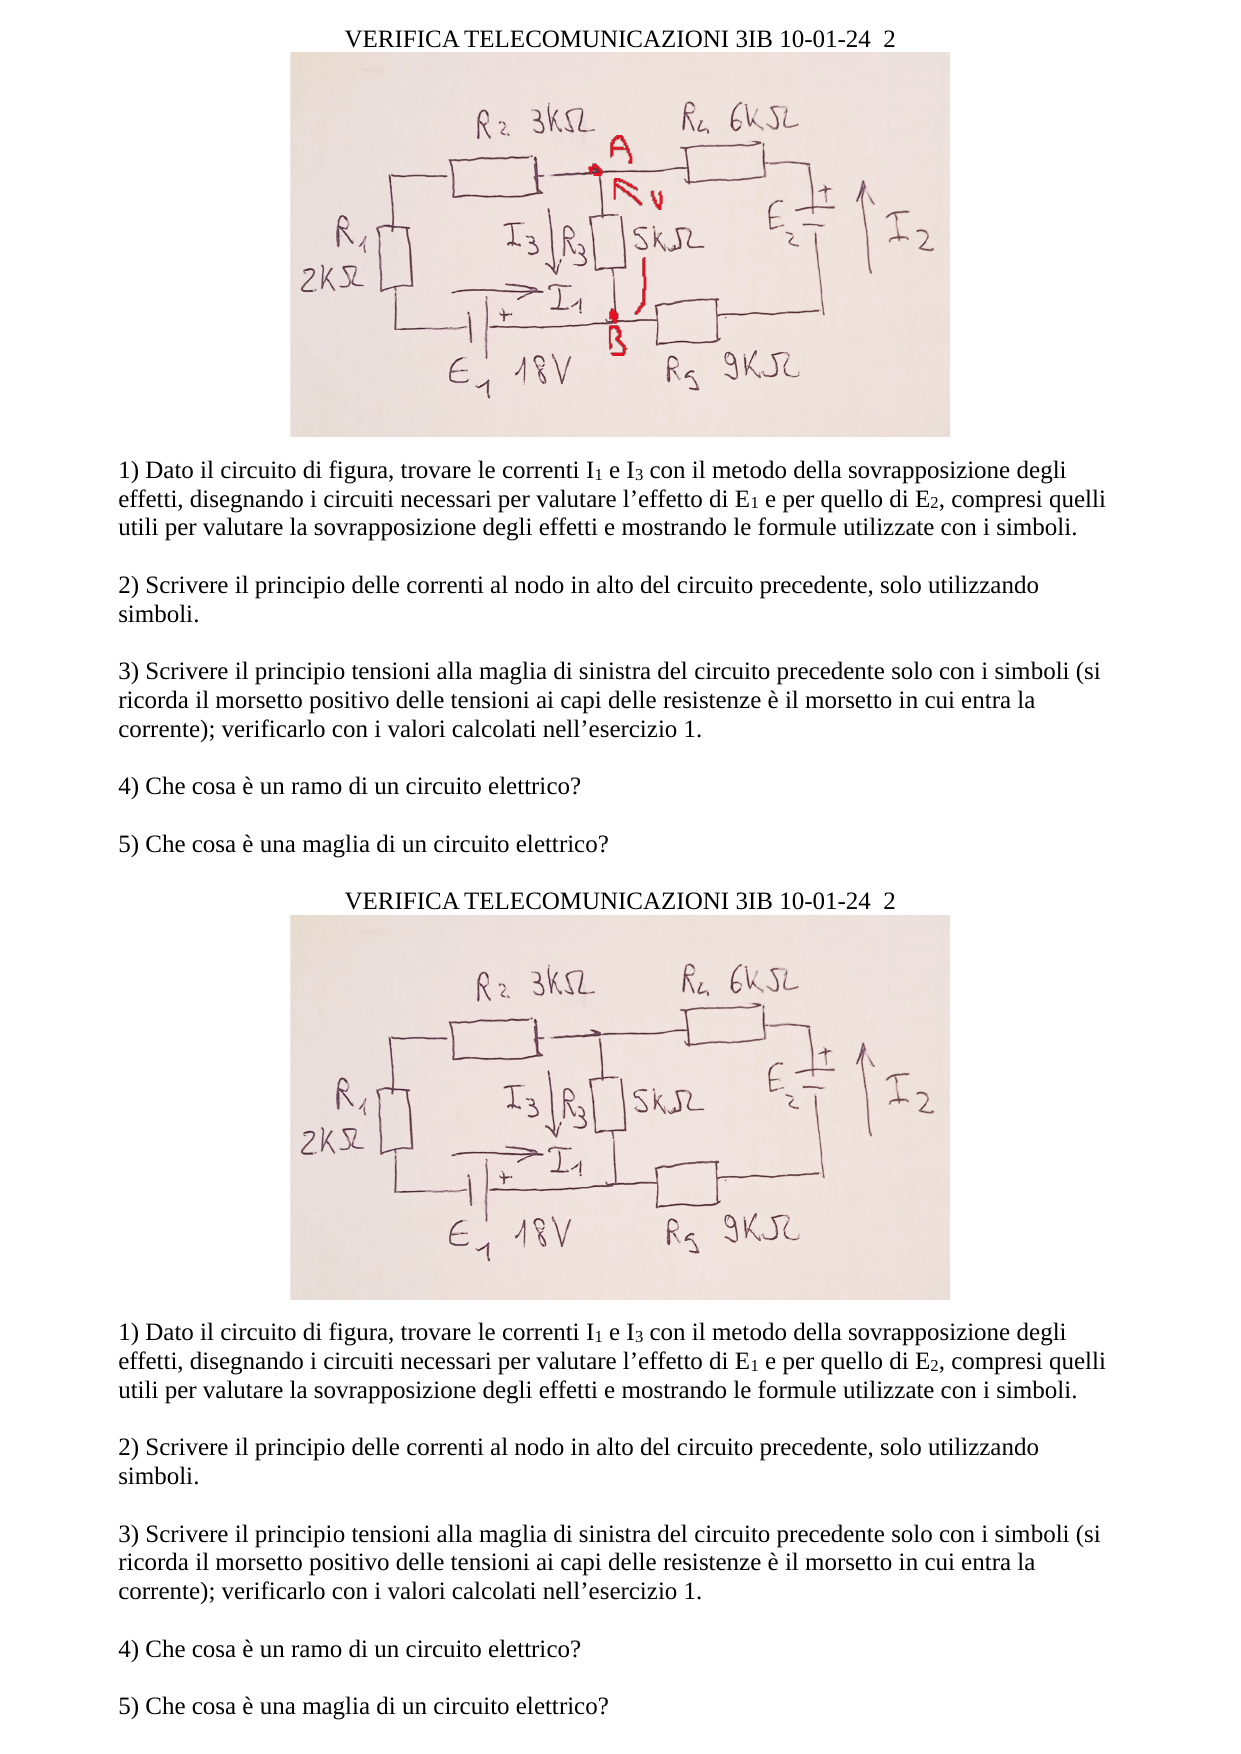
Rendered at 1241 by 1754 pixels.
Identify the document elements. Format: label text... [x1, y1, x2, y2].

text 3) Scrivere il principio tensioni alla maglia di sinistra del circuito precedente solo con i simboli (si ricorda il morsetto positivo delle tensioni ai capi delle resistenze è il morsetto in cui entra la corrente); verificarlo con i valori calcolati nell’esercizio 1. [118, 656, 1122, 742]
text 4) Che cosa è un ramo di un circuito elettrico? [118, 771, 1122, 800]
text 1) Dato il circuito di figura, trovare le correnti I1 e I3 con il metodo della sovrapposizione degli effetti, disegnando i circuiti necessari per valutare l’effetto di E1 e per quello di E2, compresi quelli utili per valutare la sovrapposizione degli effetti e mostrando le formule utilizzate con i simboli. [118, 455, 1122, 541]
text VERIFICA TELECOMUNICAZIONI 3IB 10-01-24 2 [118, 24, 1122, 52]
text 5) Che cosa è una maglia di un circuito elettrico? [118, 829, 1122, 857]
text 2) Scrivere il principio delle correnti al nodo in alto del circuito precedente, solo utilizzando simboli. [118, 1432, 1122, 1490]
text 5) Che cosa è una maglia di un circuito elettrico? [118, 1691, 1122, 1720]
text 4) Che cosa è un ramo di un circuito elettrico? [118, 1634, 1122, 1662]
text 3) Scrivere il principio tensioni alla maglia di sinistra del circuito precedente solo con i simboli (si ricorda il morsetto positivo delle tensioni ai capi delle resistenze è il morsetto in cui entra la corrente); verificarlo con i valori calcolati nell’esercizio 1. [118, 1519, 1122, 1605]
text VERIFICA TELECOMUNICAZIONI 3IB 10-01-24 2 [118, 886, 1122, 915]
text 1) Dato il circuito di figura, trovare le correnti I1 e I3 con il metodo della sovrapposizione degli effetti, disegnando i circuiti necessari per valutare l’effetto di E1 e per quello di E2, compresi quelli utili per valutare la sovrapposizione degli effetti e mostrando le formule utilizzate con i simboli. [118, 1317, 1122, 1404]
text 2) Scrivere il principio delle correnti al nodo in alto del circuito precedente, solo utilizzando simboli. [118, 570, 1122, 627]
